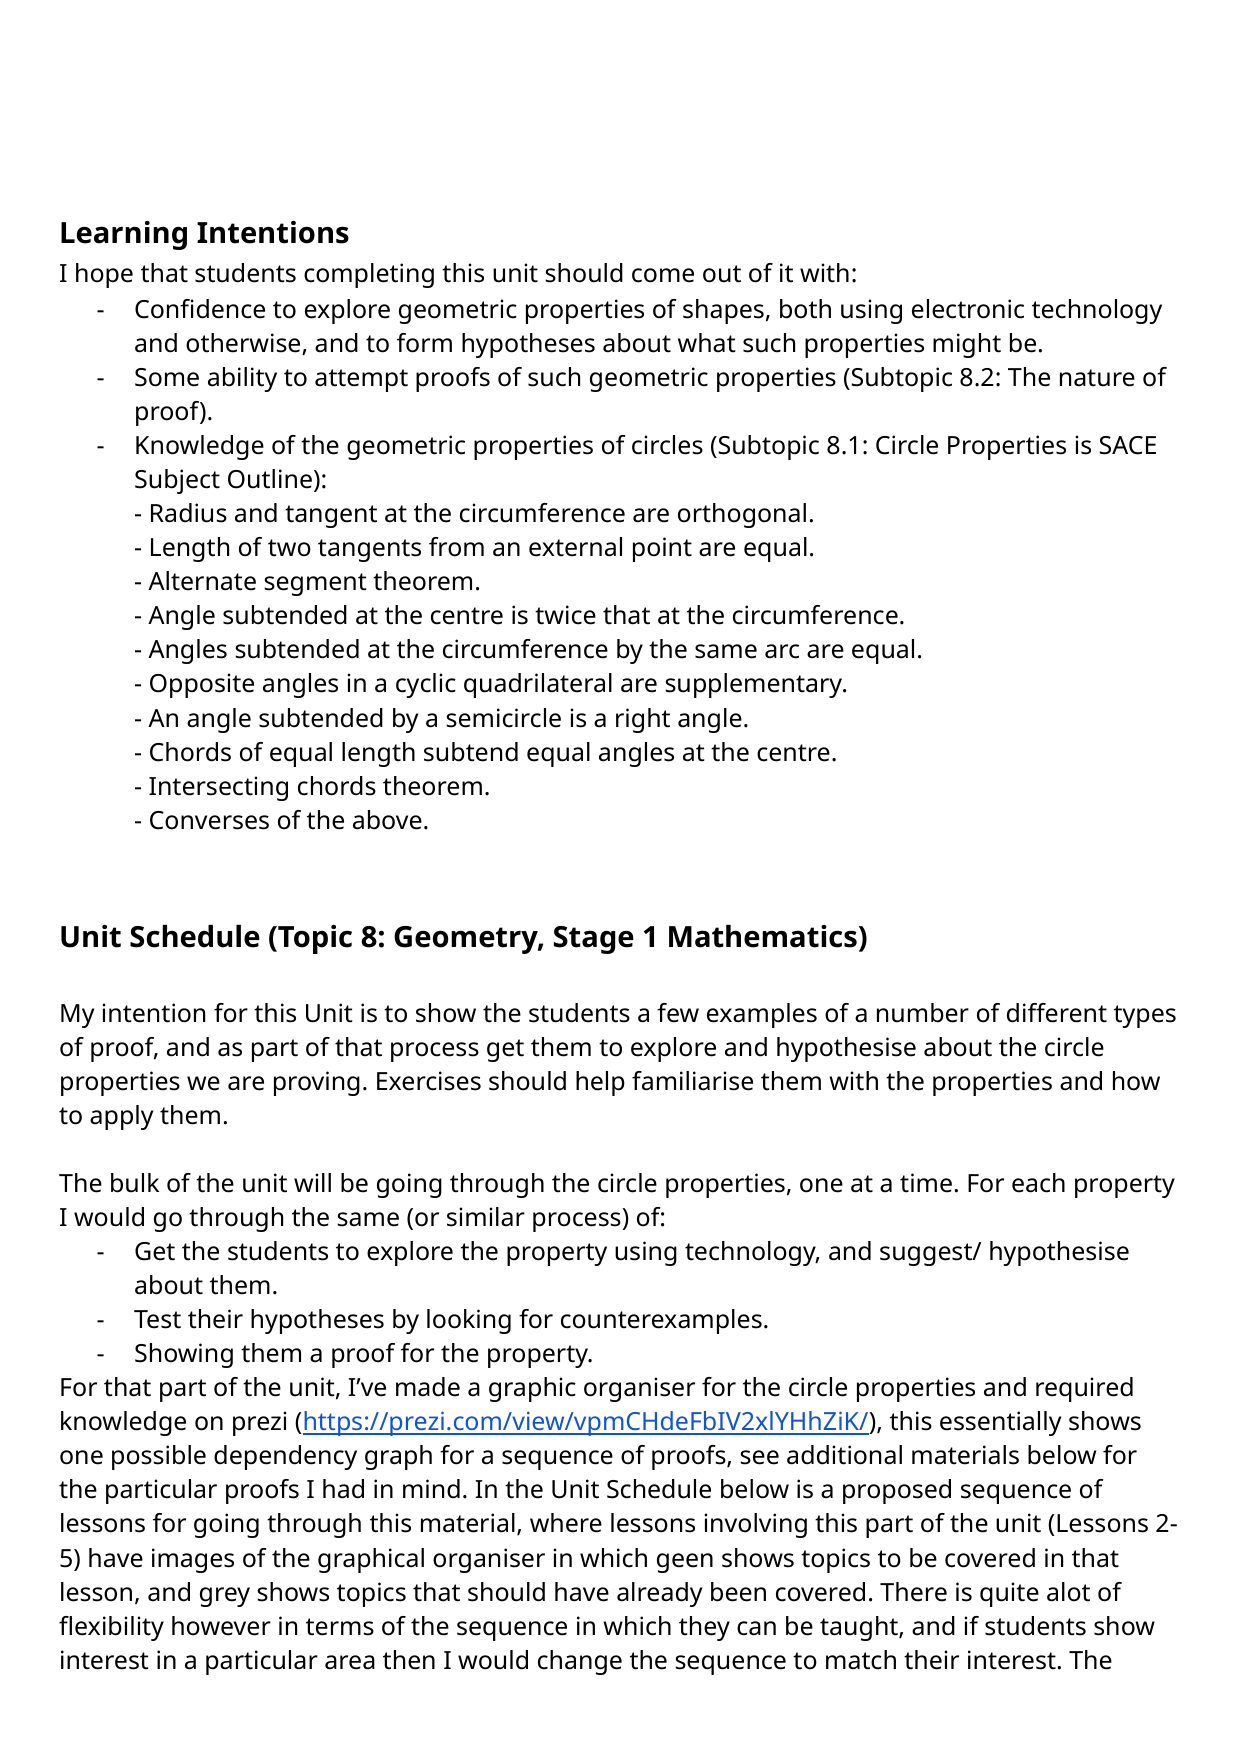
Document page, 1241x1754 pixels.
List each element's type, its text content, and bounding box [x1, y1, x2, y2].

text My intention for this Unit is to show the students a few examples of a number of different types of proof, and as part of that process get them to explore and hypothesise about the circle properties we are proving. Exercises should help familiarise them with the properties and how to apply them. [59, 995, 1181, 1131]
list Showing them a proof for the property. [96, 1336, 1181, 1370]
list Test their hypotheses by looking for counterexamples. [96, 1302, 1181, 1336]
text The bulk of the unit will be going through the circle properties, one at a time. For each property I would go through the same (or similar process) of: [59, 1166, 1181, 1234]
list Some ability to attempt proofs of such geometric properties (Subtopic 8.2: The nature of proof). [96, 359, 1181, 428]
list Knowledge of the geometric properties of circles (Subtopic 8.1: Circle Properties is SACE Subject Outline): - Radius and tangent at the circumference are orthogonal. - Length of two tangents from an external point are equal. - Alternate segment theorem. - Angle subtended at the centre is twice that at the circumference. - Angles subtended at the circumference by the same arc are equal. - Opposite angles in a cyclic quadrilateral are supplementary. - An angle subtended by a semicircle is a right angle. - Chords of equal length subtend equal angles at the centre. - Intersecting chords theorem. - Converses of the above. [96, 428, 1181, 836]
list Confidence to explore geometric properties of shapes, both using electronic technology and otherwise, and to form hypotheses about what such properties might be. [96, 291, 1181, 359]
text For that part of the unit, I’ve made a graphic organiser for the circle properties and required knowledge on prezi (https://prezi.com/view/vpmCHdeFbIV2xlYHhZiK/), this essentially shows one possible dependency graph for a sequence of proofs, see additional materials below for the particular proofs I had in mind. In the Unit Schedule below is a proposed sequence of lessons for going through this material, where lessons involving this part of the unit (Lessons 2-5) have images of the graphical organiser in which geen shows topics to be covered in that lesson, and grey shows topics that should have already been covered. There is quite alot of flexibility however in terms of the sequence in which they can be taught, and if students show interest in a particular area then I would change the sequence to match their interest. The [59, 1370, 1181, 1676]
text Unit Schedule (Topic 8: Geometry, Stage 1 Mathematics) [59, 876, 1181, 995]
text Learning Intentions I hope that students completing this unit should come out of it with: [59, 212, 1181, 291]
list Get the students to explore the property using technology, and suggest/ hypothesise about them. [96, 1234, 1181, 1302]
